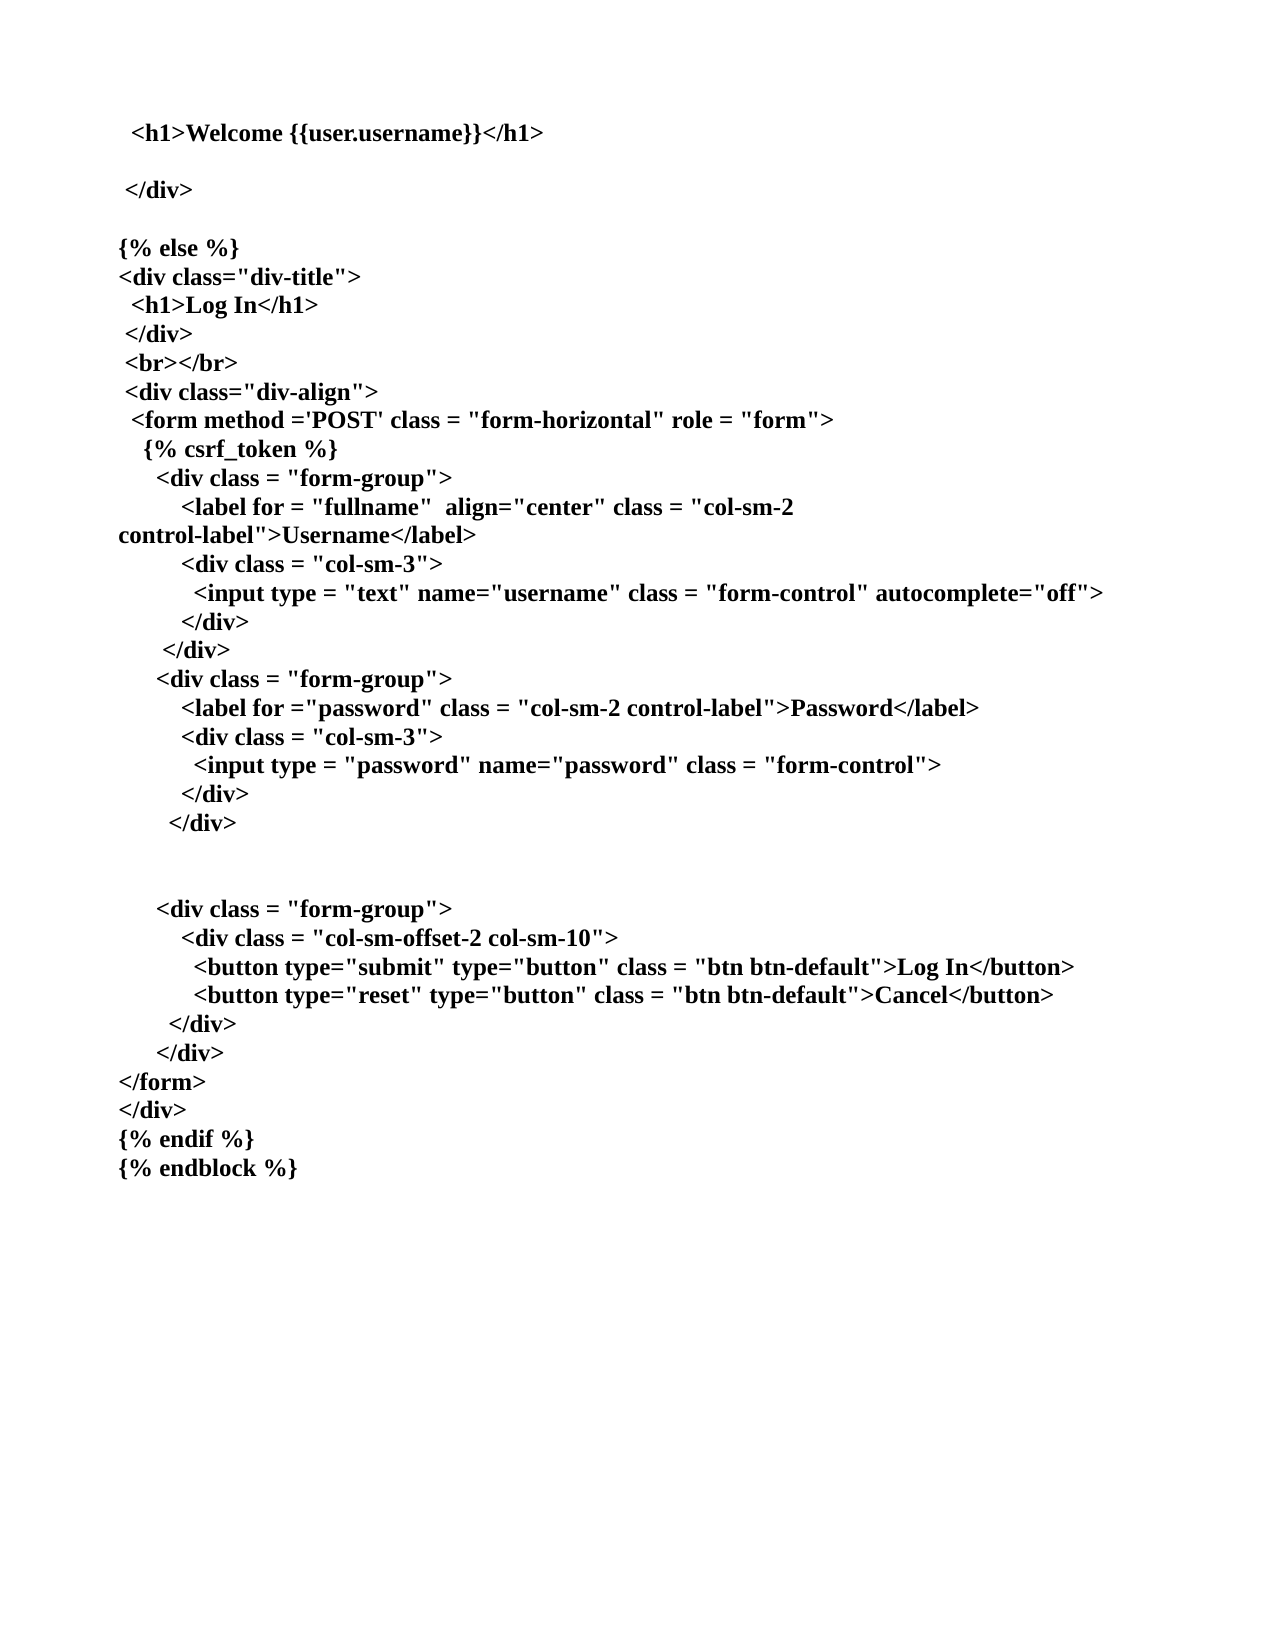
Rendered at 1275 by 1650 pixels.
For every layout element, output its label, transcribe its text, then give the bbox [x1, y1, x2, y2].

text <label for = "fullname" align="center" class = "col-sm-2 control-label">Username</label> [118, 492, 1157, 549]
text <button type="reset" type="button" class = "btn btn-default">Cancel</button> [118, 981, 1157, 1009]
text <h1>Log In</h1> [118, 291, 1157, 319]
text <br></br> [118, 348, 1157, 377]
text </div> [118, 1038, 1157, 1067]
text </div> [118, 176, 1157, 204]
text <div class = "col-sm-offset-2 col-sm-10"> [118, 923, 1157, 952]
text </form> [118, 1067, 1157, 1096]
text <div class = "form-group"> [118, 894, 1157, 923]
text <h1>Welcome {{user.username}}</h1> [118, 118, 1157, 147]
text {% csrf_token %} [118, 434, 1157, 463]
text <div class="div-align"> [118, 377, 1157, 406]
text <label for ="password" class = "col-sm-2 control-label">Password</label> [118, 693, 1157, 722]
text <input type = "text" name="username" class = "form-control" autocomplete="off"> [118, 578, 1157, 607]
text {% endblock %} [118, 1153, 1157, 1182]
text <input type = "password" name="password" class = "form-control"> [118, 751, 1157, 779]
text <div class="div-title"> [118, 262, 1157, 291]
text </div> [118, 319, 1157, 348]
text </div> [118, 636, 1157, 664]
text <div class = "col-sm-3"> [118, 722, 1157, 751]
text {% endif %} [118, 1124, 1157, 1153]
text </div> [118, 779, 1157, 808]
text </div> [118, 607, 1157, 636]
text <div class = "form-group"> [118, 664, 1157, 693]
text </div> [118, 808, 1157, 837]
text <div class = "col-sm-3"> [118, 549, 1157, 578]
text <button type="submit" type="button" class = "btn btn-default">Log In</button> [118, 952, 1157, 981]
text </div> [118, 1096, 1157, 1124]
text <div class = "form-group"> [118, 463, 1157, 492]
text </div> [118, 1009, 1157, 1038]
text <form method ='POST' class = "form-horizontal" role = "form"> [118, 406, 1157, 434]
text {% else %} [118, 233, 1157, 262]
